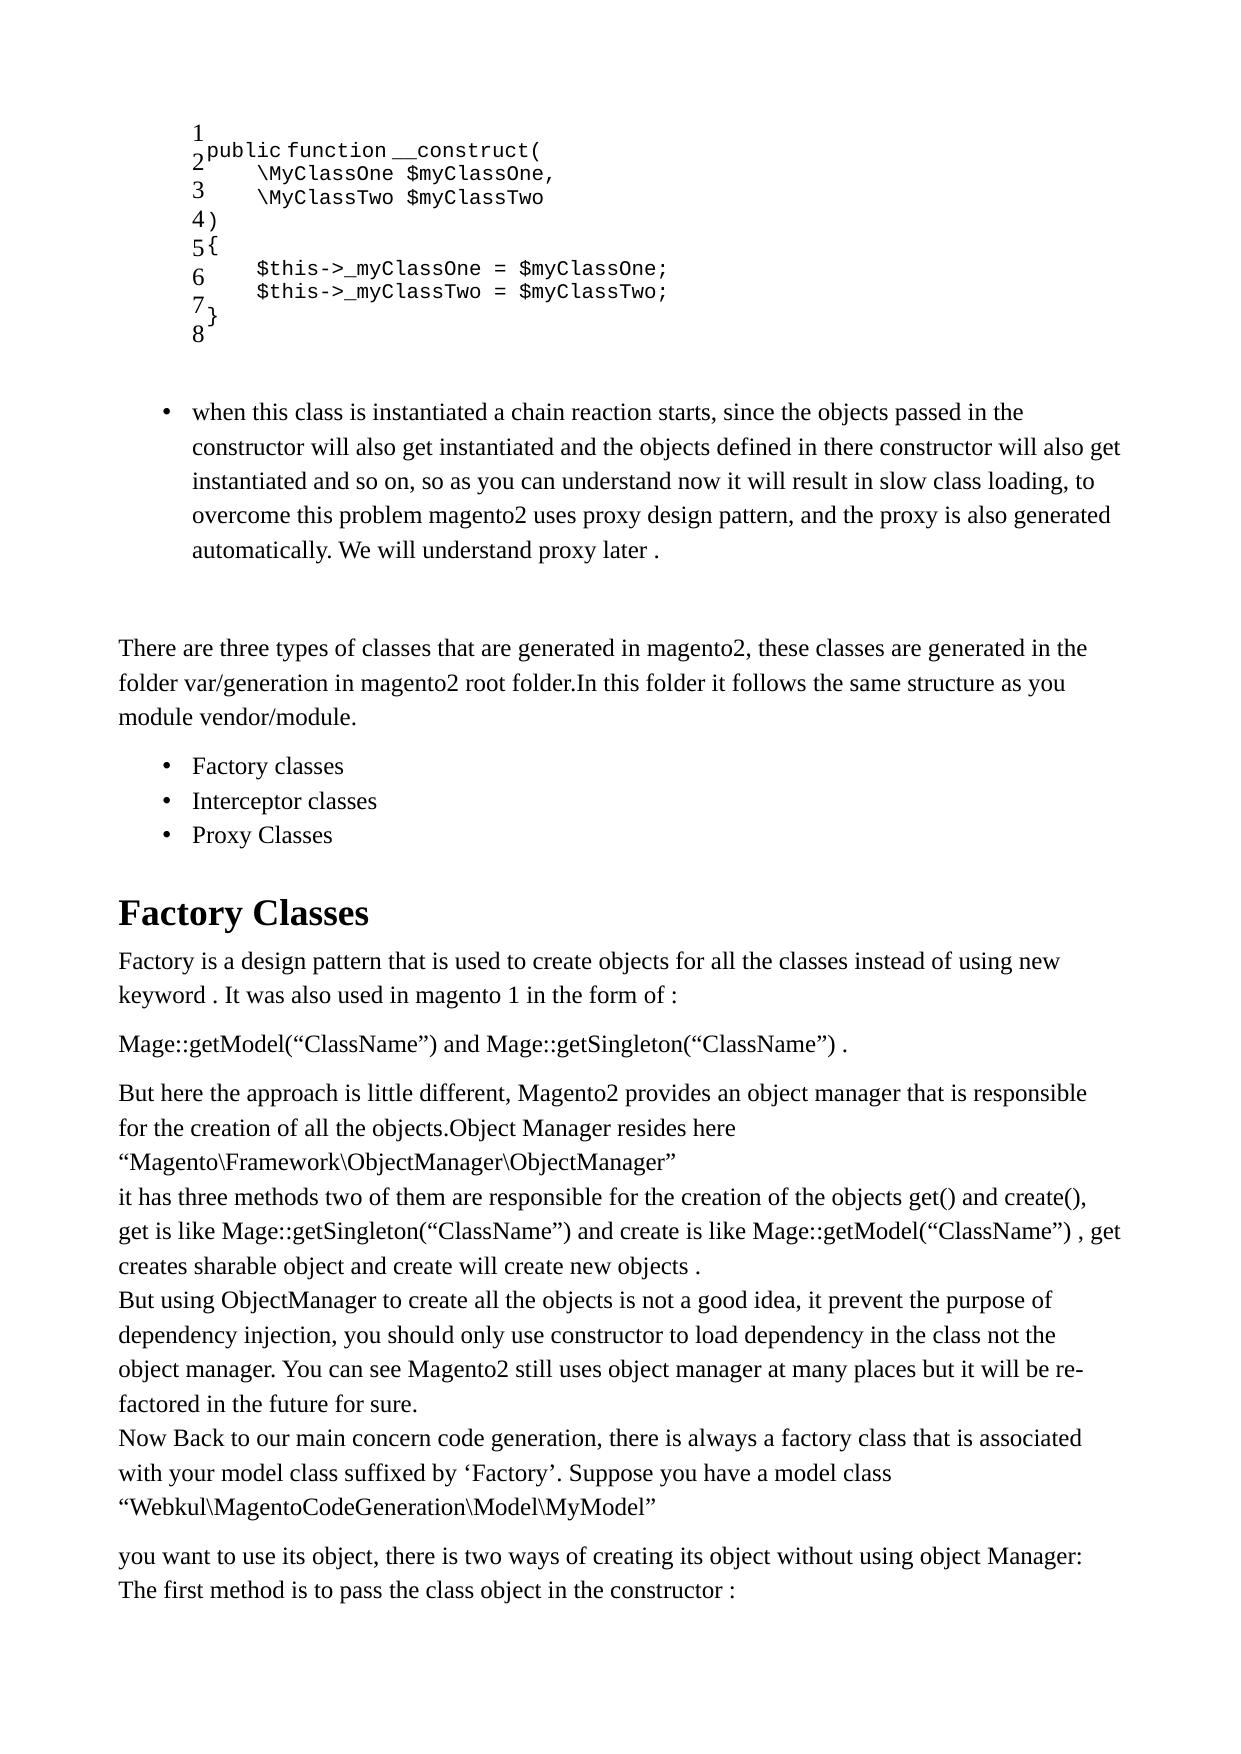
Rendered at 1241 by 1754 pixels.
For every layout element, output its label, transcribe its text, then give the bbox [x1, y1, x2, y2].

table_header public function __construct( \MyClassOne $myClassOne, \MyClassTwo $myClassTwo ) { $this->_myClassOne = $myClassOne; $this->_myClassTwo = $myClassTwo; } [206, 118, 770, 348]
text Factory is a design pattern that is used to create objects for all the classes instead of using new keyword . It was also used in magento 1 in the form of : [118, 946, 1122, 1009]
table_header 1 2 3 4 5 6 7 8 [192, 118, 206, 348]
list Factory classes [162, 751, 1122, 780]
list Proxy Classes [162, 820, 1122, 849]
text Mage::getModel(“ClassName”) and Mage::getSingleton(“ClassName”) . [118, 1029, 1122, 1058]
text you want to use its object, there is two ways of creating its object without using object Manager: The first method is to pass the class object in the constructor : [118, 1541, 1122, 1604]
text But here the approach is little different, Magento2 provides an object manager that is responsible for the creation of all the objects.Object Manager resides here “Magento\Framework\ObjectManager\ObjectManager” it has three methods two of them are responsible for the creation of the objects get() and create(), get is like Mage::getSingleton(“ClassName”) and create is like Mage::getModel(“ClassName”) , get creates sharable object and create will create new objects . But using ObjectManager to create all the objects is not a good idea, it prevent the purpose of dependency injection, you should only use constructor to load dependency in the class not the object manager. You can see Magento2 still uses object manager at many places but it will be re-factored in the future for sure. Now Back to our main concern code generation, there is always a factory class that is associated with your model class suffixed by ‘Factory’. Suppose you have a model class “Webkul\MagentoCodeGeneration\Model\MyModel” [118, 1078, 1122, 1521]
list Interceptor classes [162, 786, 1122, 814]
text There are three types of classes that are generated in magento2, these classes are generated in the folder var/generation in magento2 root folder.In this folder it follows the same structure as you module vendor/module. [118, 633, 1122, 731]
subtitle Factory Classes [118, 890, 1122, 933]
list when this class is instantiated a chain reaction starts, since the objects passed in the constructor will also get instantiated and the objects defined in there constructor will also get instantiated and so on, so as you can understand now it will result in slow class loading, to overcome this problem magento2 uses proxy design pattern, and the proxy is also generated automatically. We will understand proxy later . [162, 397, 1122, 564]
